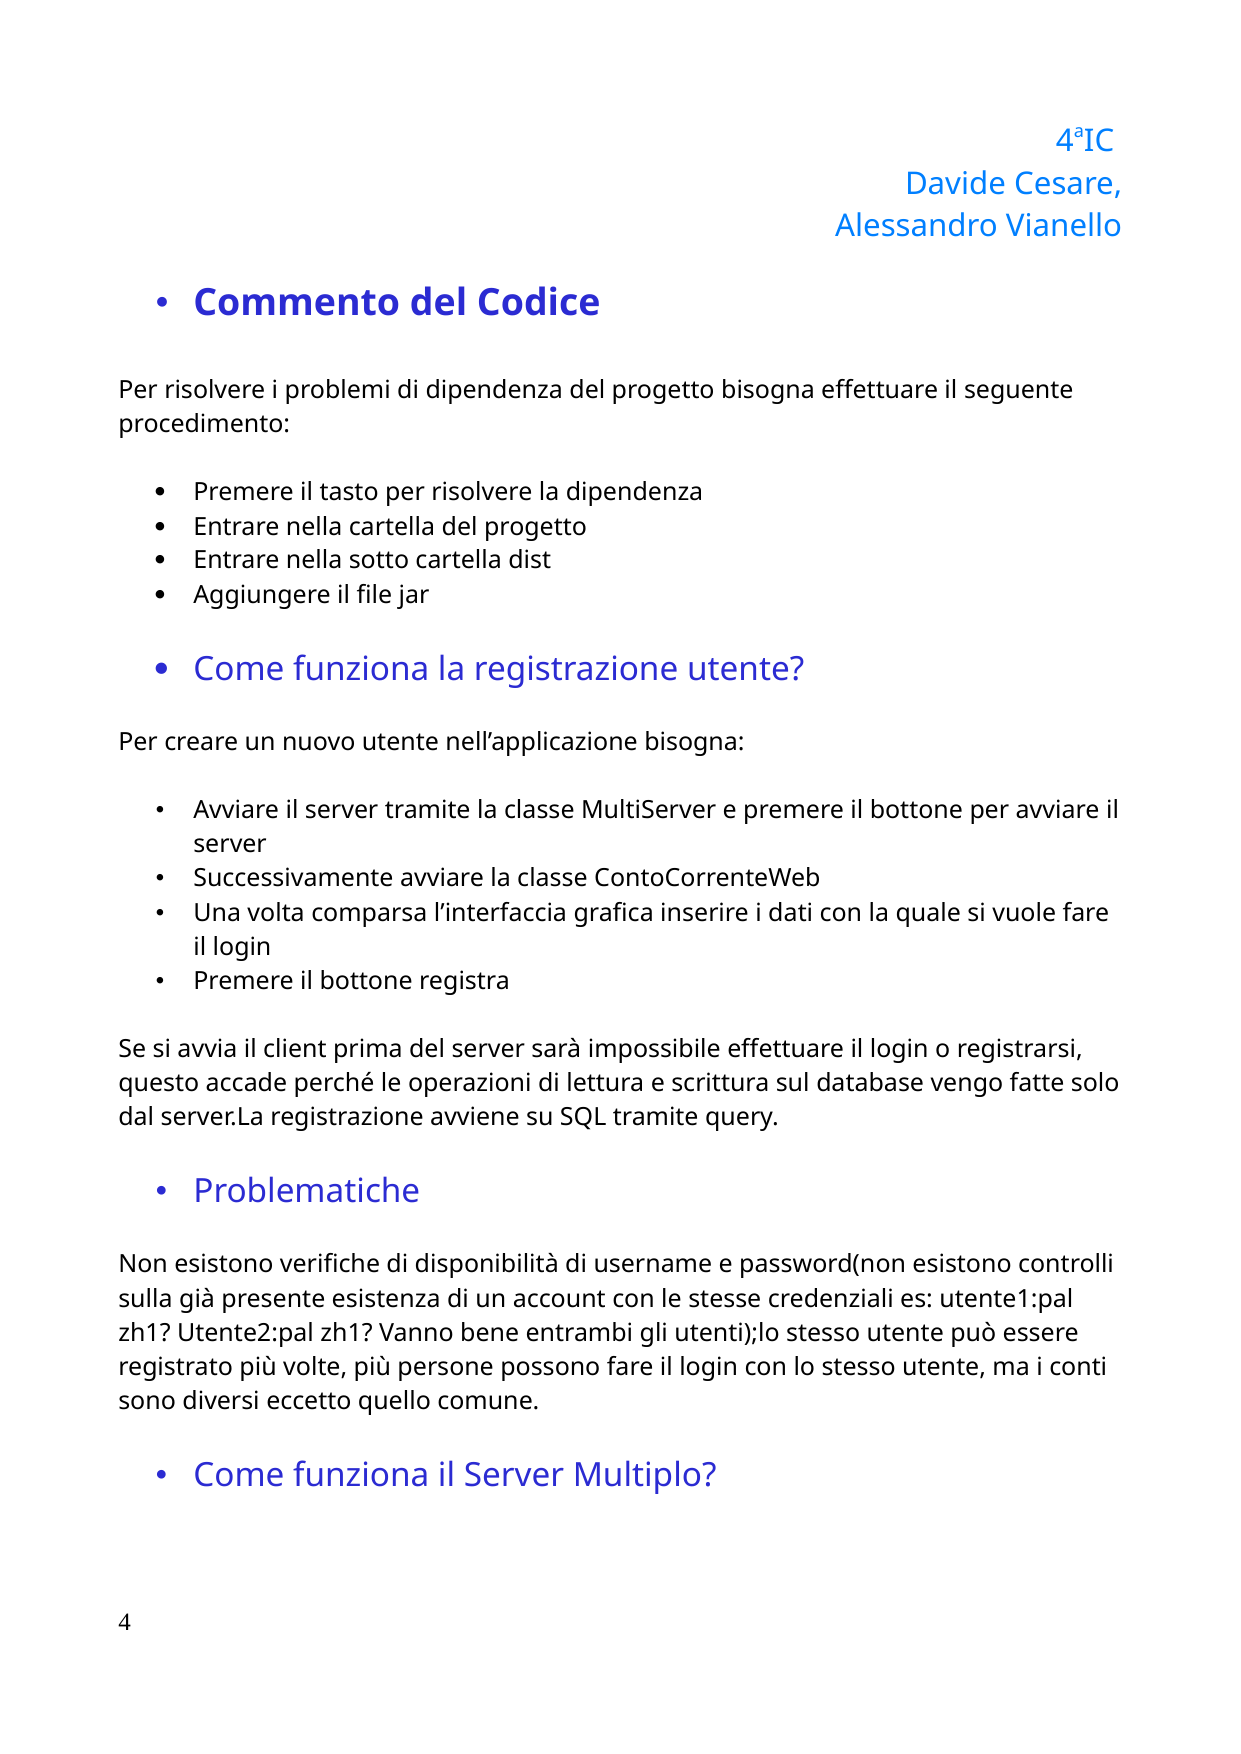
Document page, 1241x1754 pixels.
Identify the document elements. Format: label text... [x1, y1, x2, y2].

list Entrare nella cartella del progetto [156, 508, 1122, 542]
list Una volta comparsa l’interfaccia grafica inserire i dati con la quale si vuole fare il login [156, 894, 1122, 962]
text Per creare un nuovo utente nell’applicazione bisogna: [118, 724, 1122, 758]
list Successivamente avviare la classe ContoCorrenteWeb [156, 860, 1122, 894]
text Non esistono verifiche di disponibilità di username e password(non esistono controlli sulla già presente esistenza di un account con le stesse credenziali es: utente1:pal zh1? Utente2:pal zh1? Vanno bene entrambi gli utenti);lo stesso utente può essere registrato più volte, più persone possono fare il login con lo stesso utente, ma i conti sono diversi eccetto quello comune. [118, 1246, 1122, 1416]
list Aggiungere il file jar [156, 576, 1122, 610]
list Premere il tasto per risolvere la dipendenza [156, 474, 1122, 508]
list Come funziona il Server Multiplo? [156, 1451, 1122, 1496]
list Entrare nella sotto cartella dist [156, 542, 1122, 576]
text Per risolvere i problemi di dipendenza del progetto bisogna effettuare il seguente procedimento: [118, 372, 1122, 440]
list Commento del Codice [156, 275, 1122, 326]
list Problematiche [156, 1167, 1122, 1212]
text Se si avvia il client prima del server sarà impossibile effettuare il login o registrarsi, questo accade perché le operazioni di lettura e scrittura sul database vengo fatte solo dal server.La registrazione avviene su SQL tramite query. [118, 1030, 1122, 1133]
list Come funziona la registrazione utente? [156, 644, 1122, 690]
list Avviare il server tramite la classe MultiServer e premere il bottone per avviare il server [156, 792, 1122, 860]
list Premere il bottone registra [156, 962, 1122, 996]
